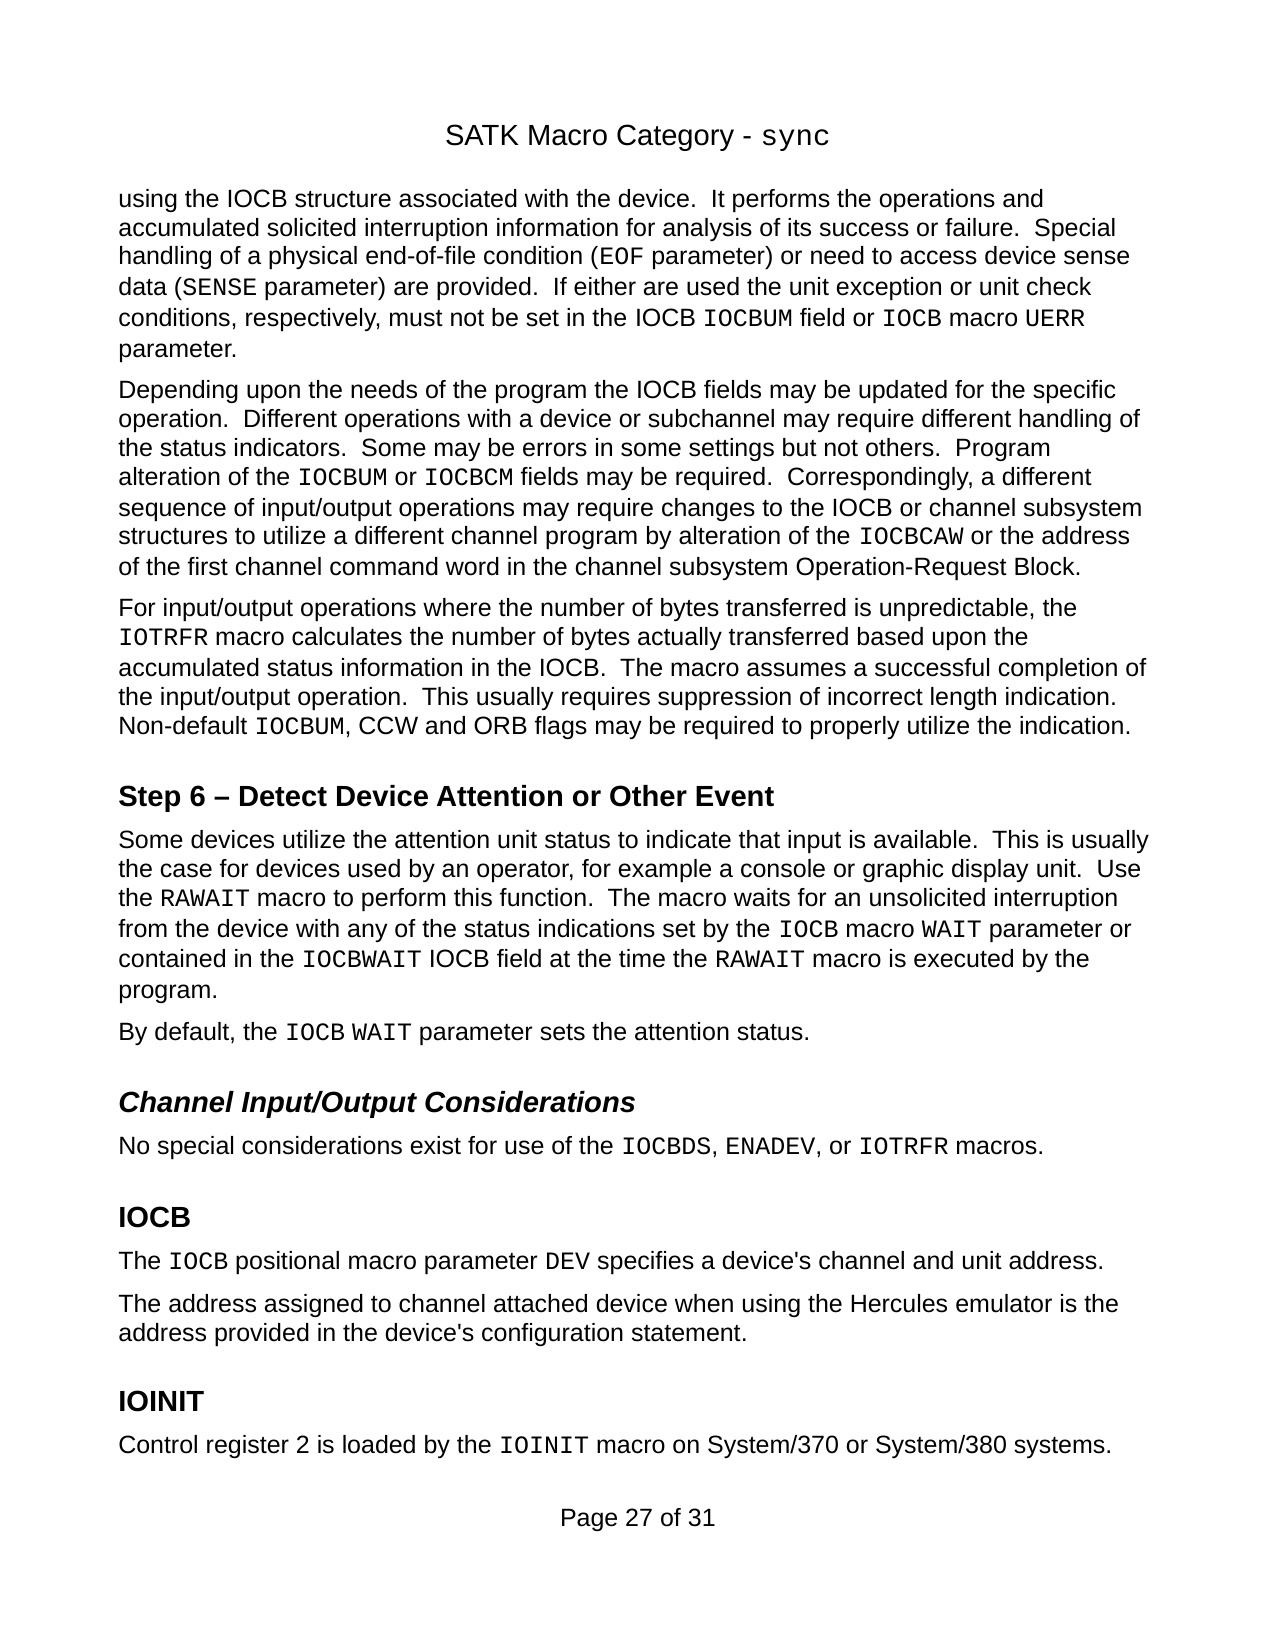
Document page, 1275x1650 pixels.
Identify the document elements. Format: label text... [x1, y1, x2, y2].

text The address assigned to channel attached device when using the Hercules emulator is the address provided in the device's configuration statement. [118, 1289, 1157, 1347]
text Control register 2 is loaded by the IOINIT macro on System/370 or System/380 systems. [118, 1430, 1157, 1461]
subtitle Channel Input/Output Considerations [118, 1085, 1157, 1119]
text The IOCB positional macro parameter DEV specifies a device's channel and unit address. [118, 1246, 1157, 1277]
subtitle IOINIT [118, 1384, 1157, 1418]
text using the IOCB structure associated with the device. It performs the operations and accumulated solicited interruption information for analysis of its success or failure. Special handling of a physical end-of-file condition (EOF parameter) or need to access device sense data (SENSE parameter) are provided. If either are used the unit exception or unit check conditions, respectively, must not be set in the IOCB IOCBUM field or IOCB macro UERR parameter. [118, 184, 1157, 363]
text Some devices utilize the attention unit status to indicate that input is available. This is usually the case for devices used by an operator, for example a console or graphic display unit. Use the RAWAIT macro to perform this function. The macro waits for an unsolicited interruption from the device with any of the status indications set by the IOCB macro WAIT parameter or contained in the IOCBWAIT IOCB field at the time the RAWAIT macro is executed by the program. [118, 825, 1157, 1004]
text Depending upon the needs of the program the IOCB fields may be updated for the specific operation. Different operations with a device or subchannel may require different handling of the status indicators. Some may be errors in some settings but not others. Program alteration of the IOCBUM or IOCBCM fields may be required. Correspondingly, a different sequence of input/output operations may require changes to the IOCB or channel subsystem structures to utilize a different channel program by alteration of the IOCBCAW or the address of the first channel command word in the channel subsystem Operation-Request Block. [118, 375, 1157, 581]
text For input/output operations where the number of bytes transferred is unpredictable, the IOTRFR macro calculates the number of bytes actually transferred based upon the accumulated status information in the IOCB. The macro assumes a successful completion of the input/output operation. This usually requires suppression of incorrect length indication. Non-default IOCBUM, CCW and ORB flags may be required to properly utilize the indication. [118, 593, 1157, 742]
subtitle Step 6 – Detect Device Attention or Other Event [118, 779, 1157, 813]
subtitle IOCB [118, 1199, 1157, 1233]
text By default, the IOCB WAIT parameter sets the attention status. [118, 1017, 1157, 1048]
text No special considerations exist for use of the IOCBDS, ENADEV, or IOTRFR macros. [118, 1131, 1157, 1162]
